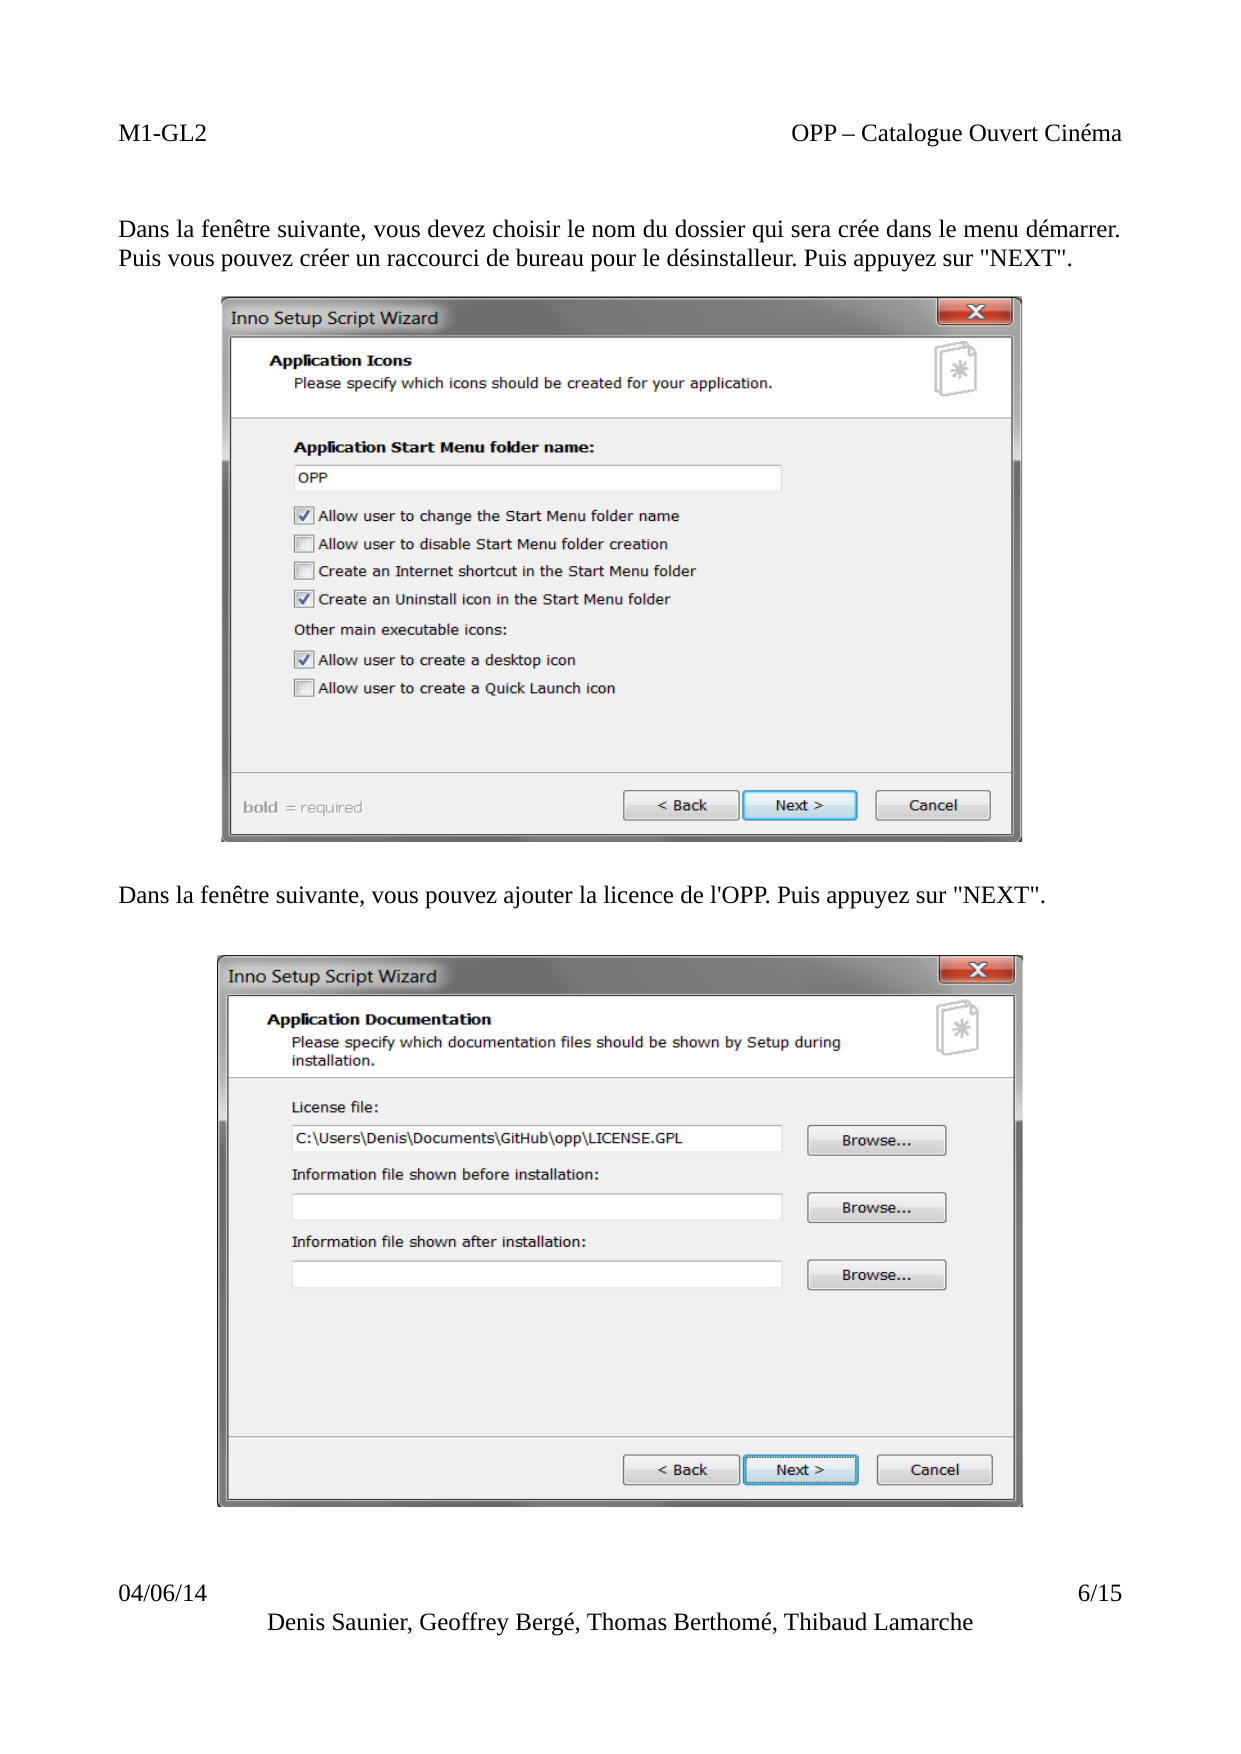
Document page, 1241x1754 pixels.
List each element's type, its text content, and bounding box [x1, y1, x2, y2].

text Dans la fenêtre suivante, vous devez choisir le nom du dossier qui sera crée dans le menu démarrer. Puis vous pouvez créer un raccourci de bureau pour le désinstalleur. Puis appuyez sur "NEXT". [118, 214, 1122, 271]
text Dans la fenêtre suivante, vous pouvez ajouter la licence de l'OPP. Puis appuyez sur "NEXT". [118, 880, 1122, 908]
picture [217, 955, 1024, 1507]
picture [221, 296, 1023, 842]
